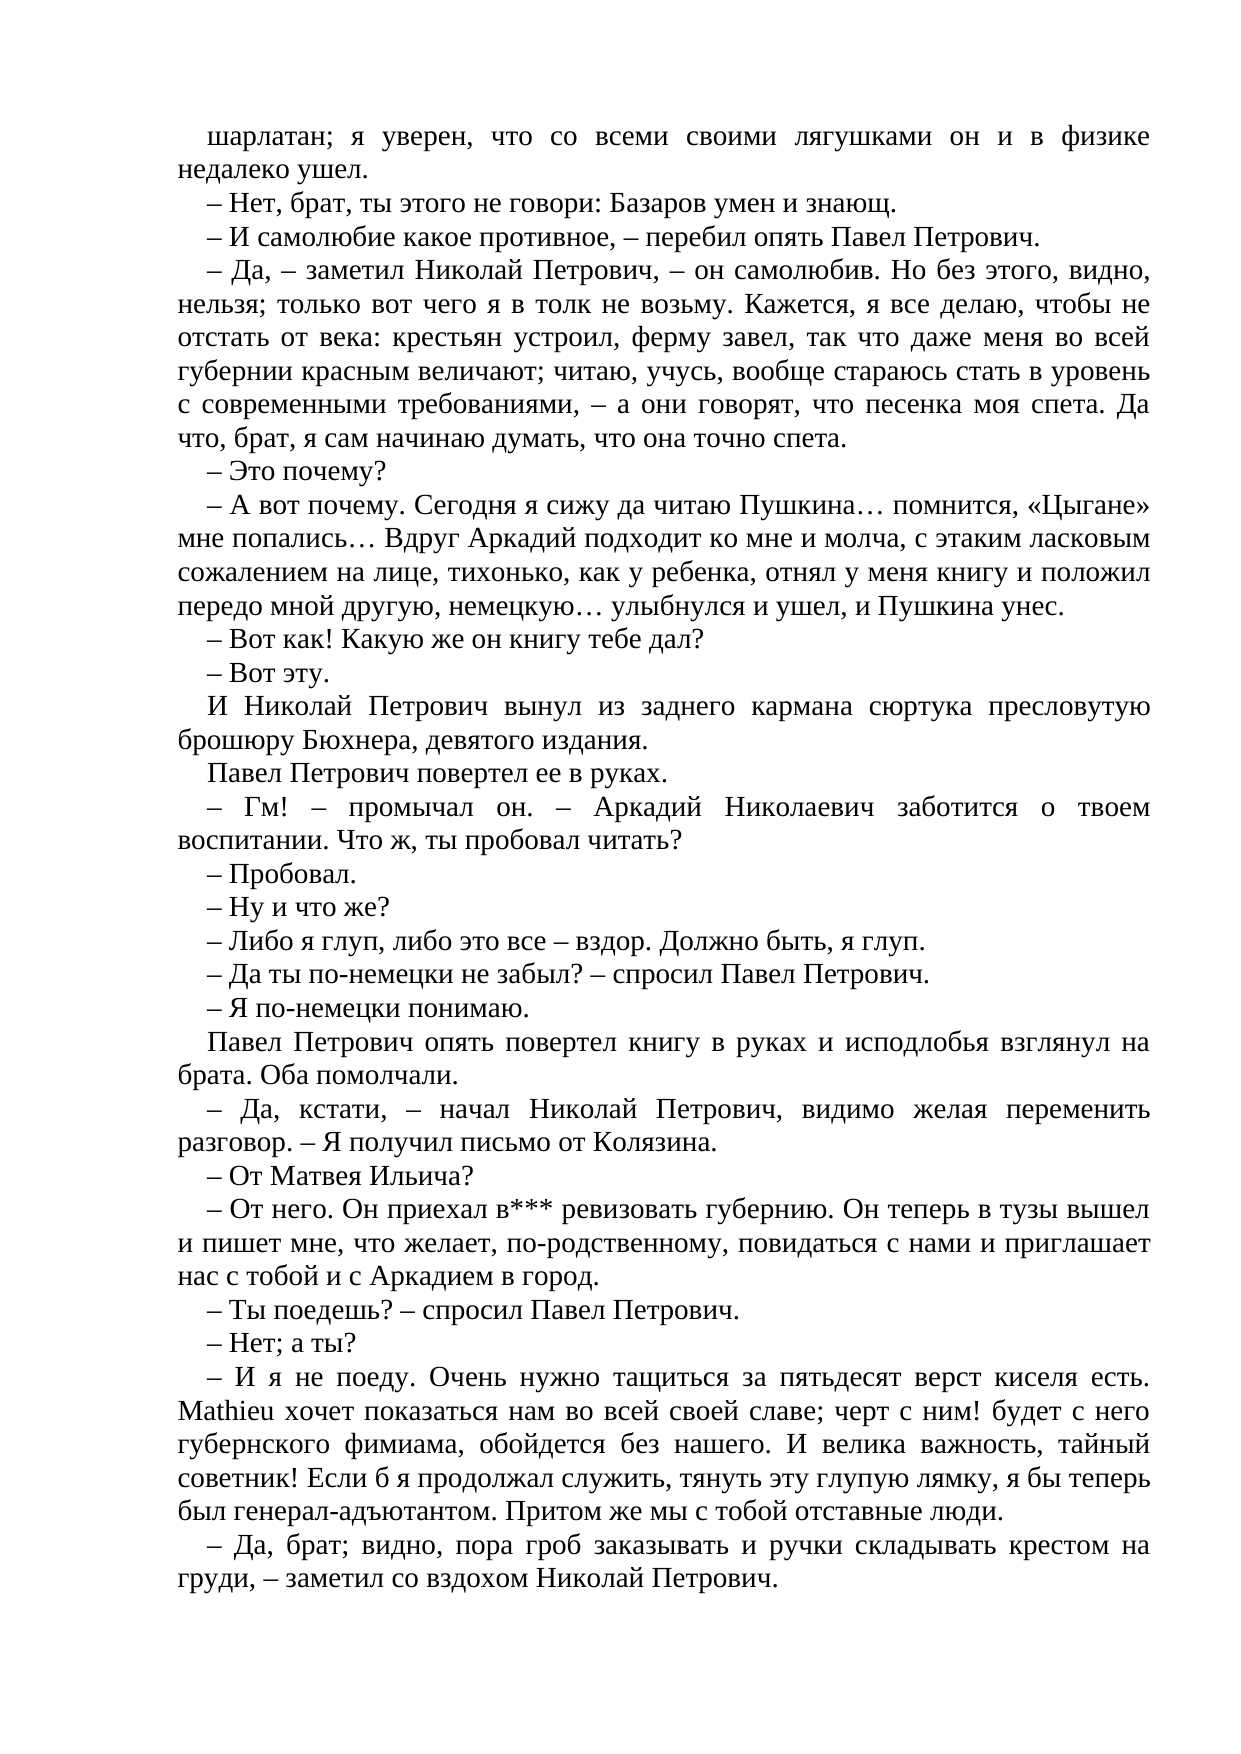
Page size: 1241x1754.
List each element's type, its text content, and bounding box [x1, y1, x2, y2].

text Павел Петрович повертел ее в руках. [177, 755, 1152, 789]
text – От Матвея Ильича? [177, 1158, 1152, 1191]
text – Либо я глуп, либо это все – вздор. Должно быть, я глуп. [177, 923, 1152, 957]
text – Да, кстати, – начал Николай Петрович, видимо желая переменить разговор. – Я получил письмо от Колязина. [177, 1091, 1152, 1158]
text – Да, брат; видно, пора гроб заказывать и ручки складывать крестом на груди, – заметил со вздохом Николай Петрович. [177, 1527, 1152, 1594]
text Павел Петрович опять повертел книгу в руках и исподлобья взглянул на брата. Оба помолчали. [177, 1024, 1152, 1091]
text – И самолюбие какое противное, – перебил опять Павел Петрович. [177, 219, 1152, 252]
text – Вот как! Какую же он книгу тебе дал? [177, 621, 1152, 655]
text – Это почему? [177, 453, 1152, 487]
text – Да, – заметил Николай Петрович, – он самолюбив. Но без этого, видно, нельзя; только вот чего я в толк не возьму. Кажется, я все делаю, чтобы не отстать от века: крестьян устроил, ферму завел, так что даже меня во всей губернии красным величают; читаю, учусь, вообще стараюсь стать в уровень с современными требованиями, – а они говорят, что песенка моя спета. Да что, брат, я сам начинаю думать, что она точно спета. [177, 252, 1152, 453]
text – Я по-немецки понимаю. [177, 990, 1152, 1024]
text И Николай Петрович вынул из заднего кармана сюртука пресловутую брошюру Бюхнера, девятого издания. [177, 688, 1152, 755]
text – Пробовал. [177, 856, 1152, 889]
text – От него. Он приехал в*** ревизовать губернию. Он теперь в тузы вышел и пишет мне, что желает, по-родственному, повидаться с нами и приглашает нас с тобой и с Аркадием в город. [177, 1191, 1152, 1292]
text – И я не поеду. Очень нужно тащиться за пятьдесят верст киселя есть. Mathieu хочет показаться нам во всей своей славе; черт с ним! будет с него губернского фимиама, обойдется без нашего. И велика важность, тайный советник! Если б я продолжал служить, тянуть эту глупую лямку, я бы теперь был генерал-адъютантом. Притом же мы с тобой отставные люди. [177, 1359, 1152, 1527]
text – Нет; а ты? [177, 1326, 1152, 1359]
text – Ты поедешь? – спросил Павел Петрович. [177, 1292, 1152, 1326]
text – Ну и что же? [177, 889, 1152, 923]
text – А вот почему. Сегодня я сижу да читаю Пушкина… помнится, «Цыгане» мне попались… Вдруг Аркадий подходит ко мне и молча, с этаким ласковым сожалением на лице, тихонько, как у ребенка, отнял у меня книгу и положил передо мной другую, немецкую… улыбнулся и ушел, и Пушкина унес. [177, 487, 1152, 621]
text – Да ты по-немецки не забыл? – спросил Павел Петрович. [177, 957, 1152, 990]
text шарлатан; я уверен, что со всеми своими лягушками он и в физике недалеко ушел. [177, 118, 1152, 185]
text – Гм! – промычал он. – Аркадий Николаевич заботится о твоем воспитании. Что ж, ты пробовал читать? [177, 789, 1152, 856]
text – Нет, брат, ты этого не говори: Базаров умен и знающ. [177, 185, 1152, 219]
text – Вот эту. [177, 655, 1152, 688]
